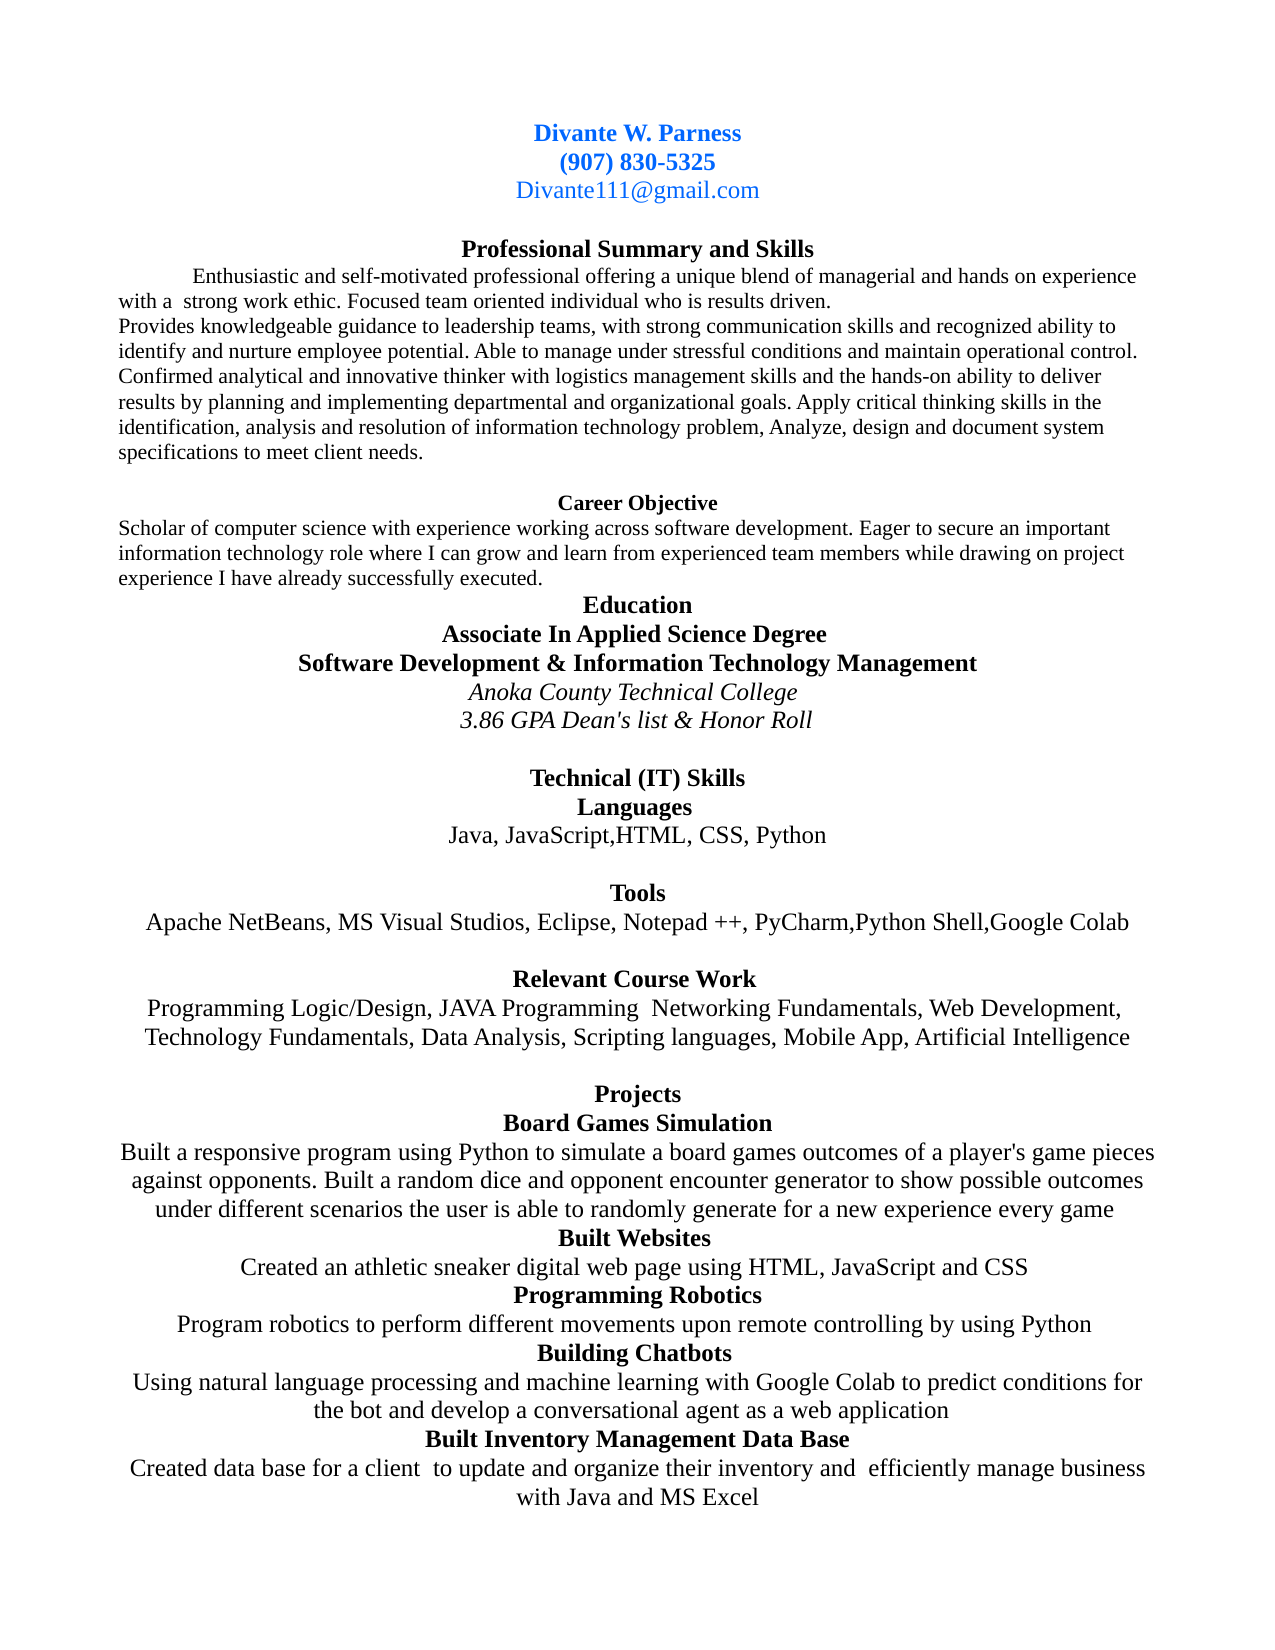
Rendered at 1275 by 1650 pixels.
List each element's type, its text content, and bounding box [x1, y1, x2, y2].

text Programming Robotics [118, 1280, 1157, 1309]
text Built a responsive program using Python to simulate a board games outcomes of a player's game pieces against opponents. Built a random dice and opponent encounter generator to show possible outcomes under different scenarios the user is able to randomly generate for a new experience every game [118, 1137, 1157, 1223]
text Career Objective [118, 489, 1157, 515]
text Professional Summary and Skills [118, 234, 1157, 263]
text Created an athletic sneaker digital web page using HTML, JavaScript and CSS [118, 1252, 1157, 1280]
text Apache NetBeans, MS Visual Studios, Eclipse, Notepad ++, PyCharm,Python Shell,Google Colab [118, 907, 1157, 935]
text Created data base for a client to update and organize their inventory and efficiently manage business [118, 1453, 1157, 1482]
text Scholar of computer science with experience working across software development. Eager to secure an important information technology role where I can grow and learn from experienced team members while drawing on project experience I have already successfully executed. [118, 515, 1157, 590]
text Tools [118, 878, 1157, 907]
text Provides knowledgeable guidance to leadership teams, with strong communication skills and recognized ability to identify and nurture employee potential. Able to manage under stressful conditions and maintain operational control. Confirmed analytical and innovative thinker with logistics management skills and the hands-on ability to deliver results by planning and implementing departmental and organizational goals. Apply critical thinking skills in the identification, analysis and resolution of information technology problem, Analyze, design and document system specifications to meet client needs. [118, 313, 1157, 464]
text Languages [118, 792, 1157, 820]
text Projects [118, 1079, 1157, 1108]
text Technology Fundamentals, Data Analysis, Scripting languages, Mobile App, Artificial Intelligence [118, 1022, 1157, 1050]
text 3.86 GPA Dean's list & Honor Roll [118, 705, 1157, 734]
text Built Inventory Management Data Base [118, 1424, 1157, 1453]
text Using natural language processing and machine learning with Google Colab to predict conditions for the bot and develop a conversational agent as a web application [118, 1367, 1157, 1424]
text with Java and MS Excel [118, 1482, 1157, 1510]
text Anoka County Technical College [118, 677, 1157, 705]
text Associate In Applied Science Degree [118, 619, 1157, 648]
text Technical (IT) Skills [118, 763, 1157, 792]
text Software Development & Information Technology Management [118, 648, 1157, 677]
text Building Chatbots [118, 1338, 1157, 1367]
text Relevant Course Work [118, 964, 1157, 993]
text Education [118, 590, 1157, 619]
text Board Games Simulation [118, 1108, 1157, 1137]
text Program robotics to perform different movements upon remote controlling by using Python [118, 1309, 1157, 1338]
text Programming Logic/Design, JAVA Programming Networking Fundamentals, Web Development, [118, 993, 1157, 1022]
text Built Websites [118, 1223, 1157, 1252]
text Enthusiastic and self-motivated professional offering a unique blend of managerial and hands on experience with a strong work ethic. Focused team oriented individual who is results driven. [118, 263, 1157, 313]
text Java, JavaScript,HTML, CSS, Python [118, 820, 1157, 849]
